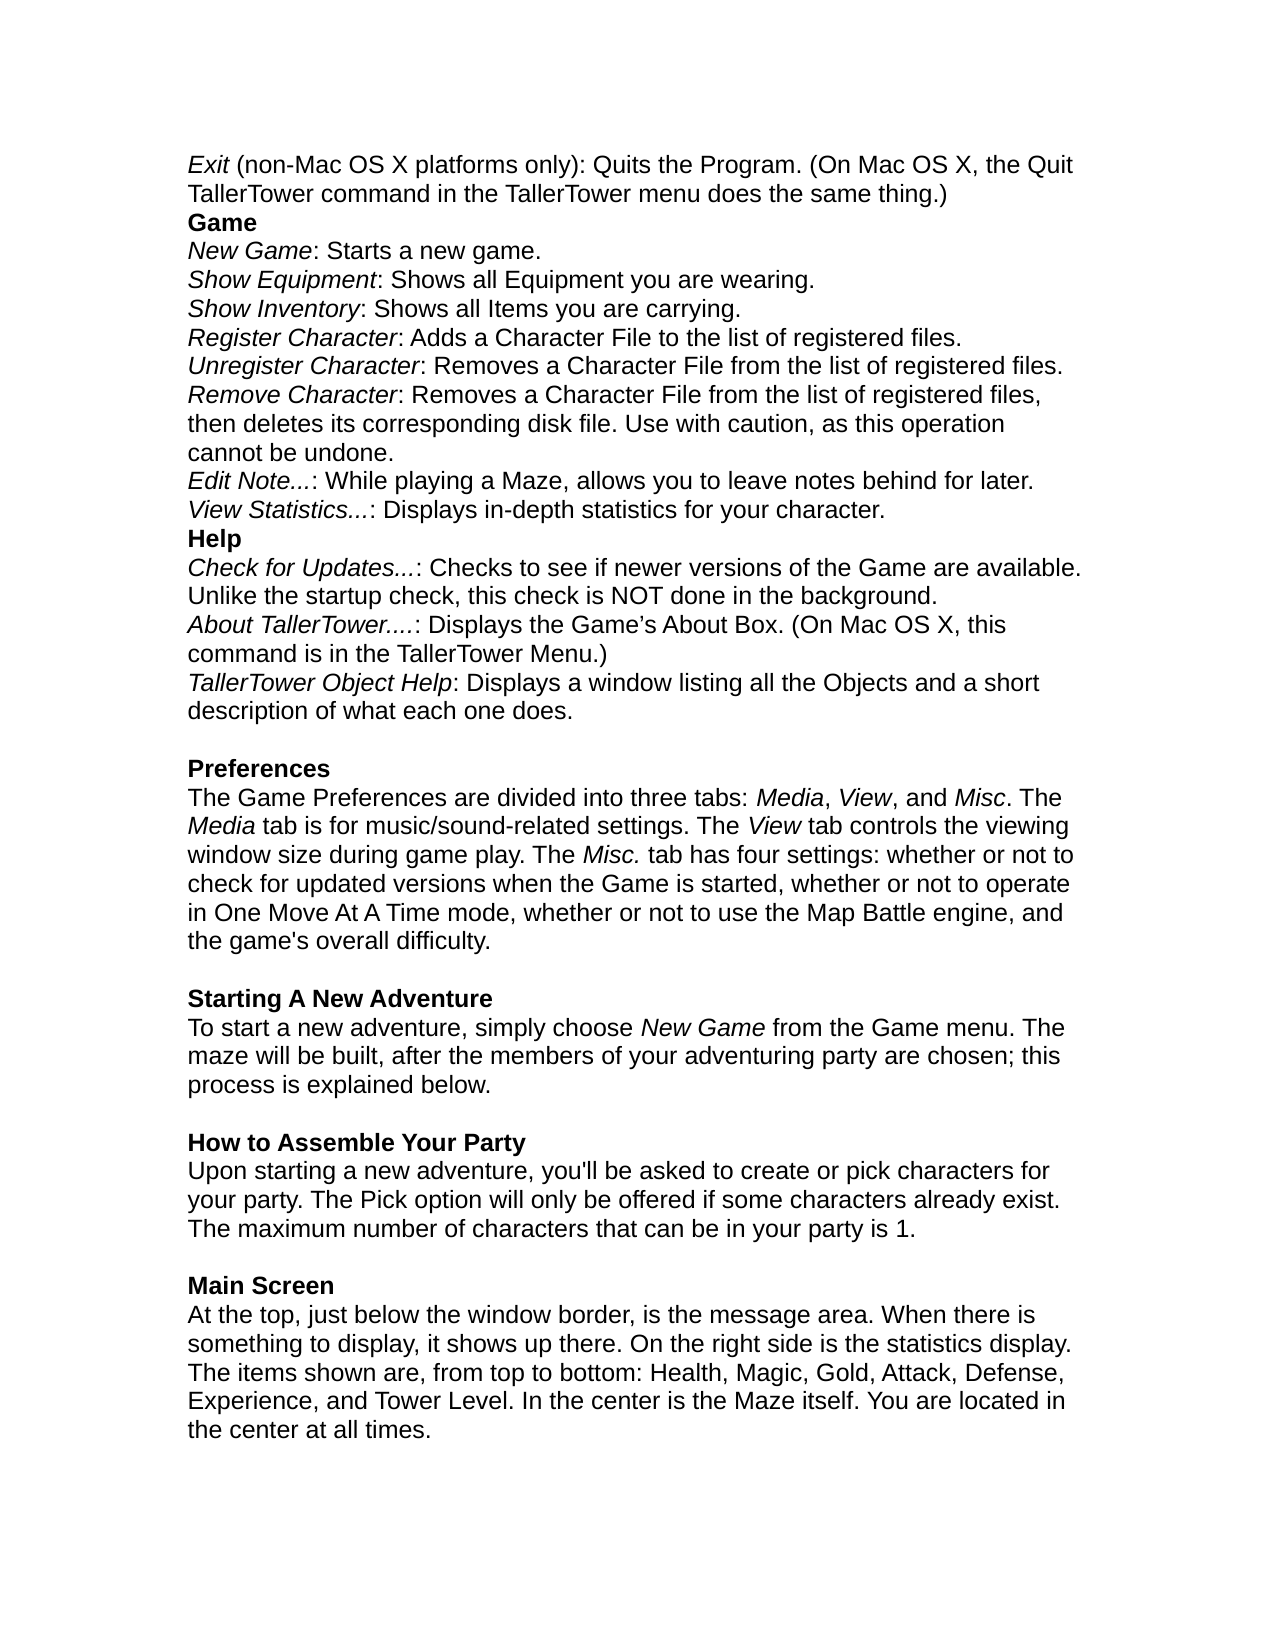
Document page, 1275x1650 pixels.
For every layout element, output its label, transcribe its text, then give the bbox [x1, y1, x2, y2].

text At the top, just below the window border, is the message area. When there is something to display, it shows up there. On the right side is the statistics display. The items shown are, from top to bottom: Health, Magic, Gold, Attack, Defense, Experience, and Tower Level. In the center is the Maze itself. You are located in the center at all times. [187, 1300, 1087, 1444]
text Unregister Character: Removes a Character File from the list of registered files. [187, 351, 1087, 380]
text Game [187, 207, 1087, 236]
text View Statistics...: Displays in-depth statistics for your character. [187, 495, 1087, 524]
text The Game Preferences are divided into three tabs: Media, View, and Misc. The Media tab is for music/sound-related settings. The View tab controls the viewing window size during game play. The Misc. tab has four settings: whether or not to check for updated versions when the Game is started, whether or not to operate in One Move At A Time mode, whether or not to use the Map Battle engine, and the game's overall difficulty. [187, 782, 1087, 955]
text Register Character: Adds a Character File to the list of registered files. [187, 322, 1087, 351]
text How to Assemble Your Party [187, 1127, 1087, 1156]
text Main Screen [187, 1271, 1087, 1300]
text Remove Character: Removes a Character File from the list of registered files, then deletes its corresponding disk file. Use with caution, as this operation cannot be undone. [187, 380, 1087, 466]
text Check for Updates...: Checks to see if newer versions of the Game are available. Unlike the startup check, this check is NOT done in the background. [187, 552, 1087, 610]
text Upon starting a new adventure, you'll be asked to create or pick characters for your party. The Pick option will only be offered if some characters already exist. The maximum number of characters that can be in your party is 1. [187, 1156, 1087, 1242]
text New Game: Starts a new game. [187, 236, 1087, 265]
text Show Inventory: Shows all Items you are carrying. [187, 294, 1087, 322]
text Starting A New Adventure [187, 984, 1087, 1012]
text To start a new adventure, simply choose New Game from the Game menu. The maze will be built, after the members of your adventuring party are chosen; this process is explained below. [187, 1012, 1087, 1099]
text About TallerTower....: Displays the Game’s About Box. (On Mac OS X, this command is in the TallerTower Menu.) [187, 610, 1087, 667]
text Preferences [187, 754, 1087, 782]
text Help [187, 524, 1087, 552]
text TallerTower Object Help: Displays a window listing all the Objects and a short description of what each one does. [187, 667, 1087, 725]
text Exit (non-Mac OS X platforms only): Quits the Program. (On Mac OS X, the Quit TallerTower command in the TallerTower menu does the same thing.) [187, 150, 1087, 207]
text Edit Note...: While playing a Maze, allows you to leave notes behind for later. [187, 466, 1087, 495]
text Show Equipment: Shows all Equipment you are wearing. [187, 265, 1087, 294]
